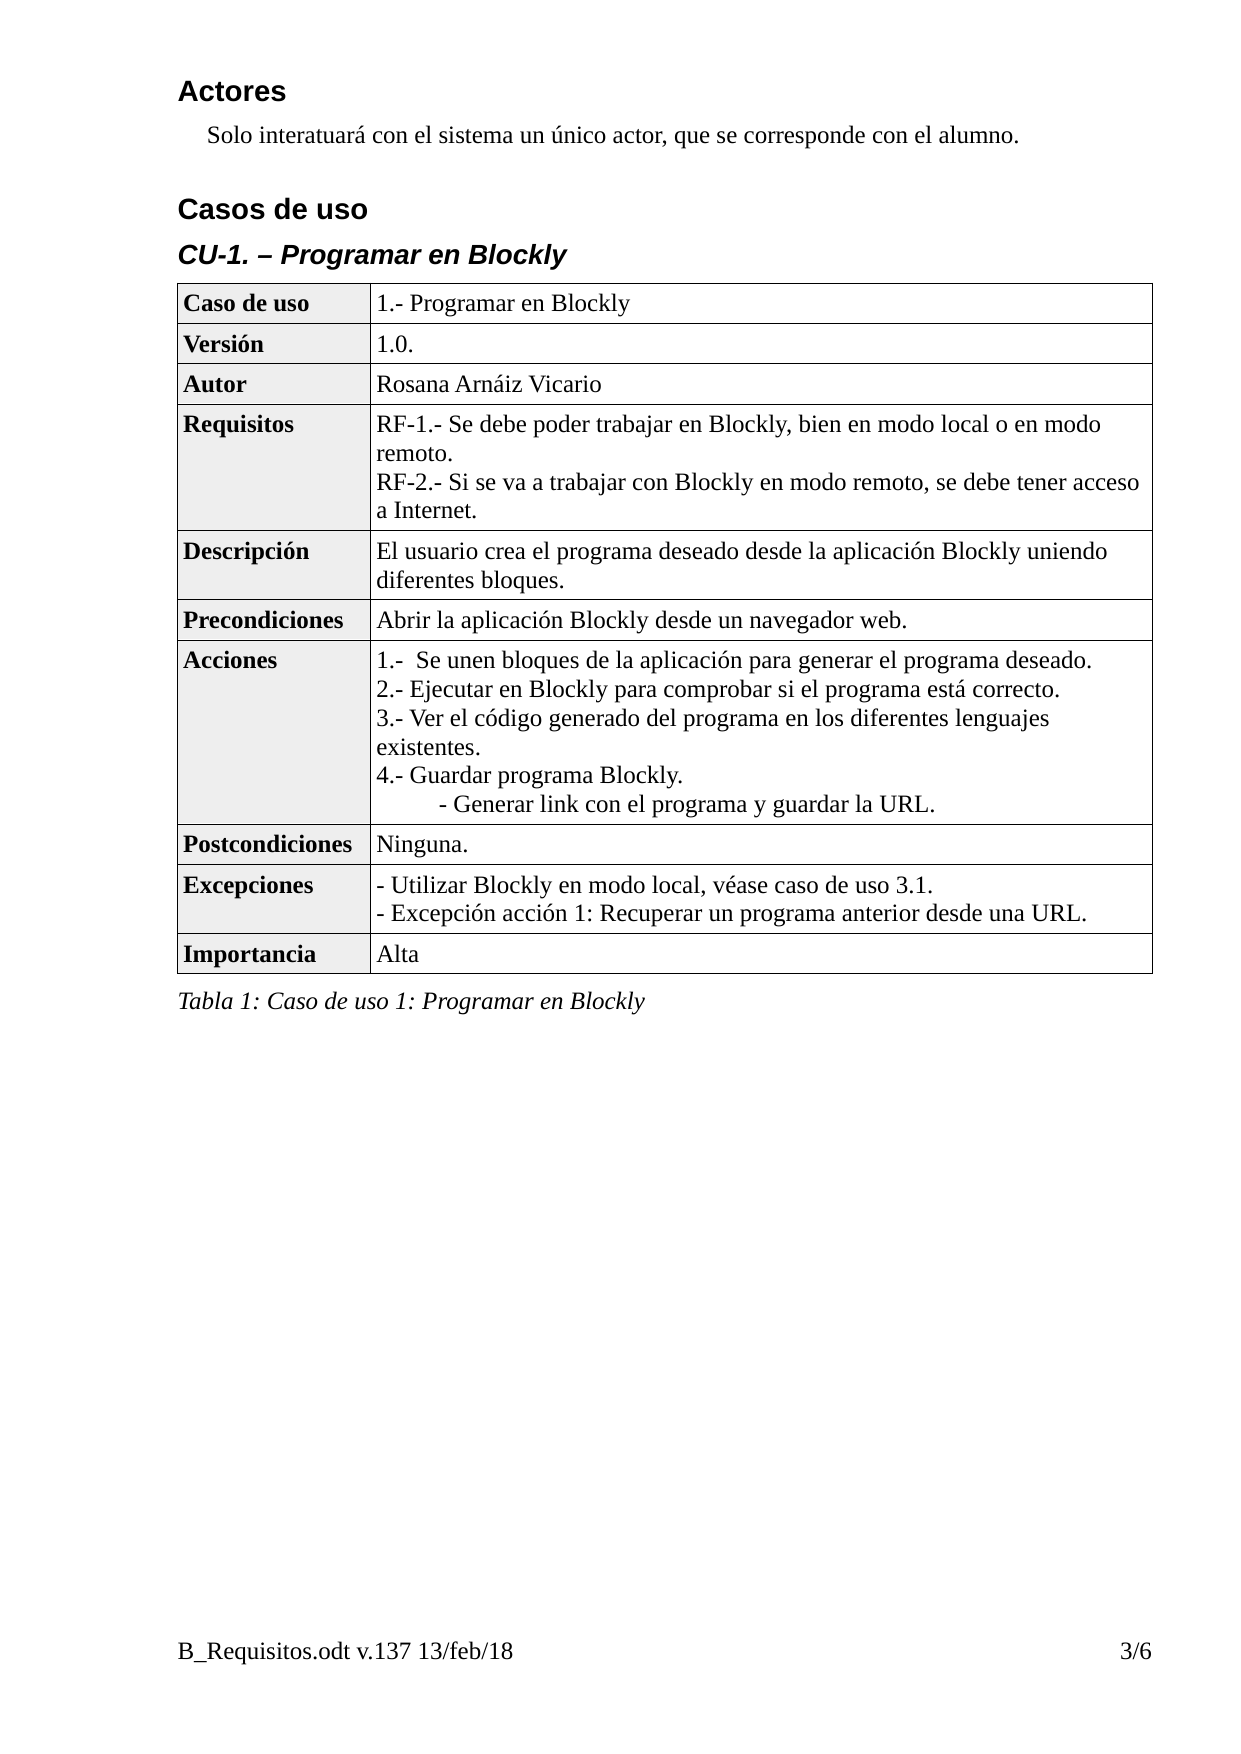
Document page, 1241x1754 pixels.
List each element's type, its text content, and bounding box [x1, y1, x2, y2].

table_cell El usuario crea el programa deseado desde la aplicación Blockly uniendo diferentes bloques. [371, 531, 1152, 599]
table_cell Alta [371, 934, 1152, 973]
table_cell Ninguna. [371, 825, 1152, 864]
table_cell 1.- Se unen bloques de la aplicación para generar el programa deseado. 2.- Ejecutar en Blockly para comprobar si el programa está correcto. 3.- Ver el código generado del programa en los diferentes lenguajes existentes. 4.- Guardar programa Blockly. - Generar link con el programa y guardar la URL. [371, 641, 1152, 823]
table_cell Descripción [178, 531, 370, 599]
table_cell - Utilizar Blockly en modo local, véase caso de uso 3.1. - Excepción acción 1: Recuperar un programa anterior desde una URL. [371, 865, 1152, 933]
text Tabla 1: Caso de uso 1: Programar en Blockly [177, 986, 1152, 1014]
table_cell Abrir la aplicación Blockly desde un navegador web. [371, 600, 1152, 639]
table_header 1.- Programar en Blockly [371, 284, 1152, 323]
table_cell Requisitos [178, 405, 370, 530]
text Solo interatuará con el sistema un único actor, que se corresponde con el alumno. [177, 120, 1152, 149]
subtitle Actores [177, 74, 1152, 107]
table_cell Autor [178, 364, 370, 403]
table_cell Importancia [178, 934, 370, 973]
table_header Caso de uso [178, 284, 370, 323]
table_cell Versión [178, 324, 370, 363]
table_cell RF-1.- Se debe poder trabajar en Blockly, bien en modo local o en modo remoto. RF-2.- Si se va a trabajar con Blockly en modo remoto, se debe tener acceso a Internet. [371, 405, 1152, 530]
table_cell Postcondiciones [178, 825, 370, 864]
table_cell Rosana Arnáiz Vicario [371, 364, 1152, 403]
table_cell 1.0. ñ [371, 324, 1152, 363]
subtitle Casos de uso [177, 192, 1152, 226]
table_cell Precondiciones [178, 600, 370, 639]
subtitle CU-1. – Programar en Blockly [177, 238, 1152, 270]
table_cell Excepciones [178, 865, 370, 933]
table_cell Acciones [178, 641, 370, 823]
